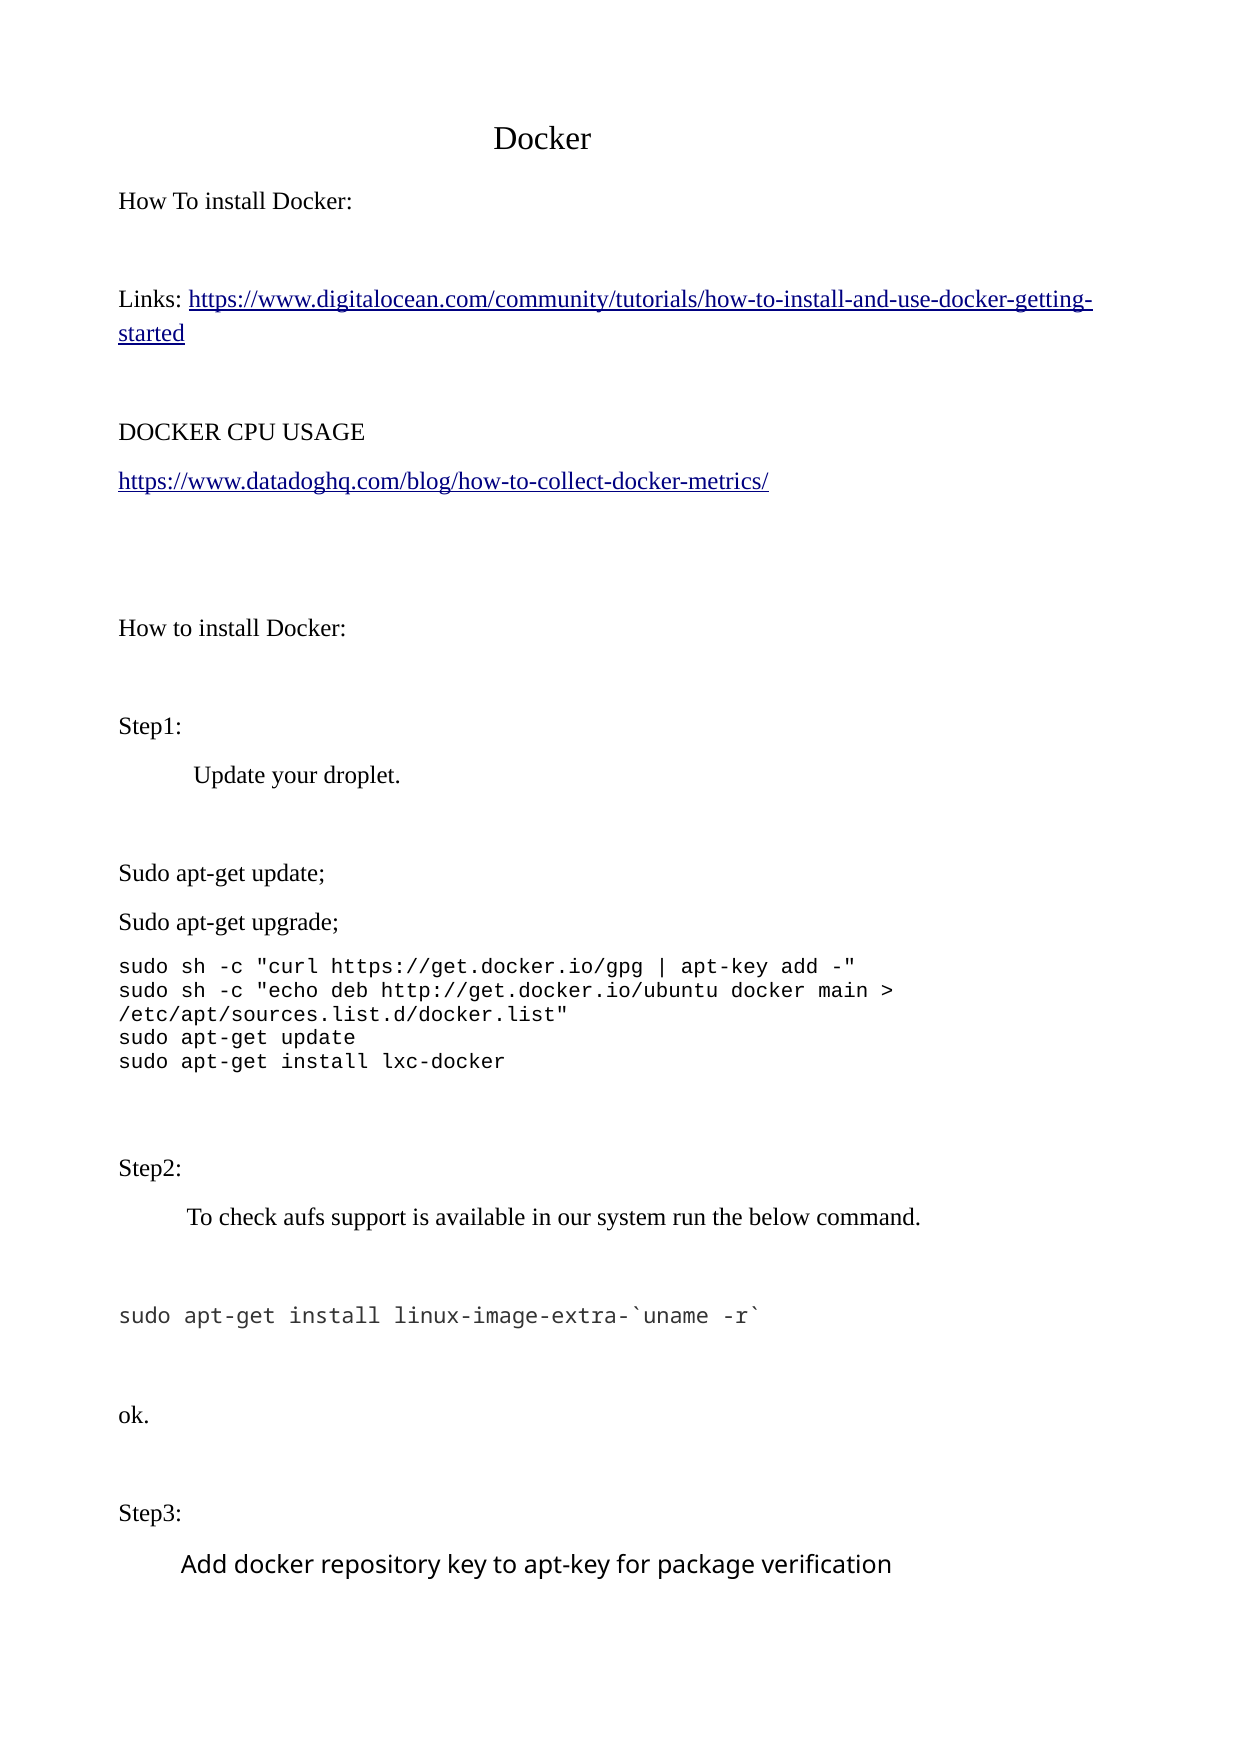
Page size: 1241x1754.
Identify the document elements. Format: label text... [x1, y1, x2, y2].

text How to install Docker: [118, 613, 1122, 642]
text sudo sh -c "echo deb http://get.docker.io/ubuntu docker main > /etc/apt/sources.list.d/docker.list" [118, 980, 1122, 1027]
text DOCKER CPU USAGE [118, 417, 1122, 445]
text Links: https://www.digitalocean.com/community/tutorials/how-to-install-and-use-docker-getting-started [118, 284, 1122, 347]
text sudo apt-get install linux-image-extra-`uname -r` [118, 1300, 1122, 1330]
text ok. [118, 1400, 1122, 1428]
text Step1: [118, 711, 1122, 740]
text sudo apt-get install lxc-docker [118, 1051, 1122, 1074]
text Step3: [118, 1498, 1122, 1527]
text How To install Docker: [118, 186, 1122, 215]
text https://www.datadoghq.com/blog/how-to-collect-docker-metrics/ [118, 466, 1122, 494]
text Add docker repository key to apt-key for package verification [118, 1547, 1122, 1581]
text Update your droplet. [118, 760, 1122, 789]
text Sudo apt-get upgrade; [118, 907, 1122, 936]
text To check aufs support is available in our system run the below command. [118, 1202, 1122, 1231]
text sudo apt-get update [118, 1027, 1122, 1051]
text sudo sh -c "curl https://get.docker.io/gpg | apt-key add -" [118, 956, 1122, 980]
text Sudo apt-get update; [118, 858, 1122, 887]
text Step2: [118, 1153, 1122, 1182]
